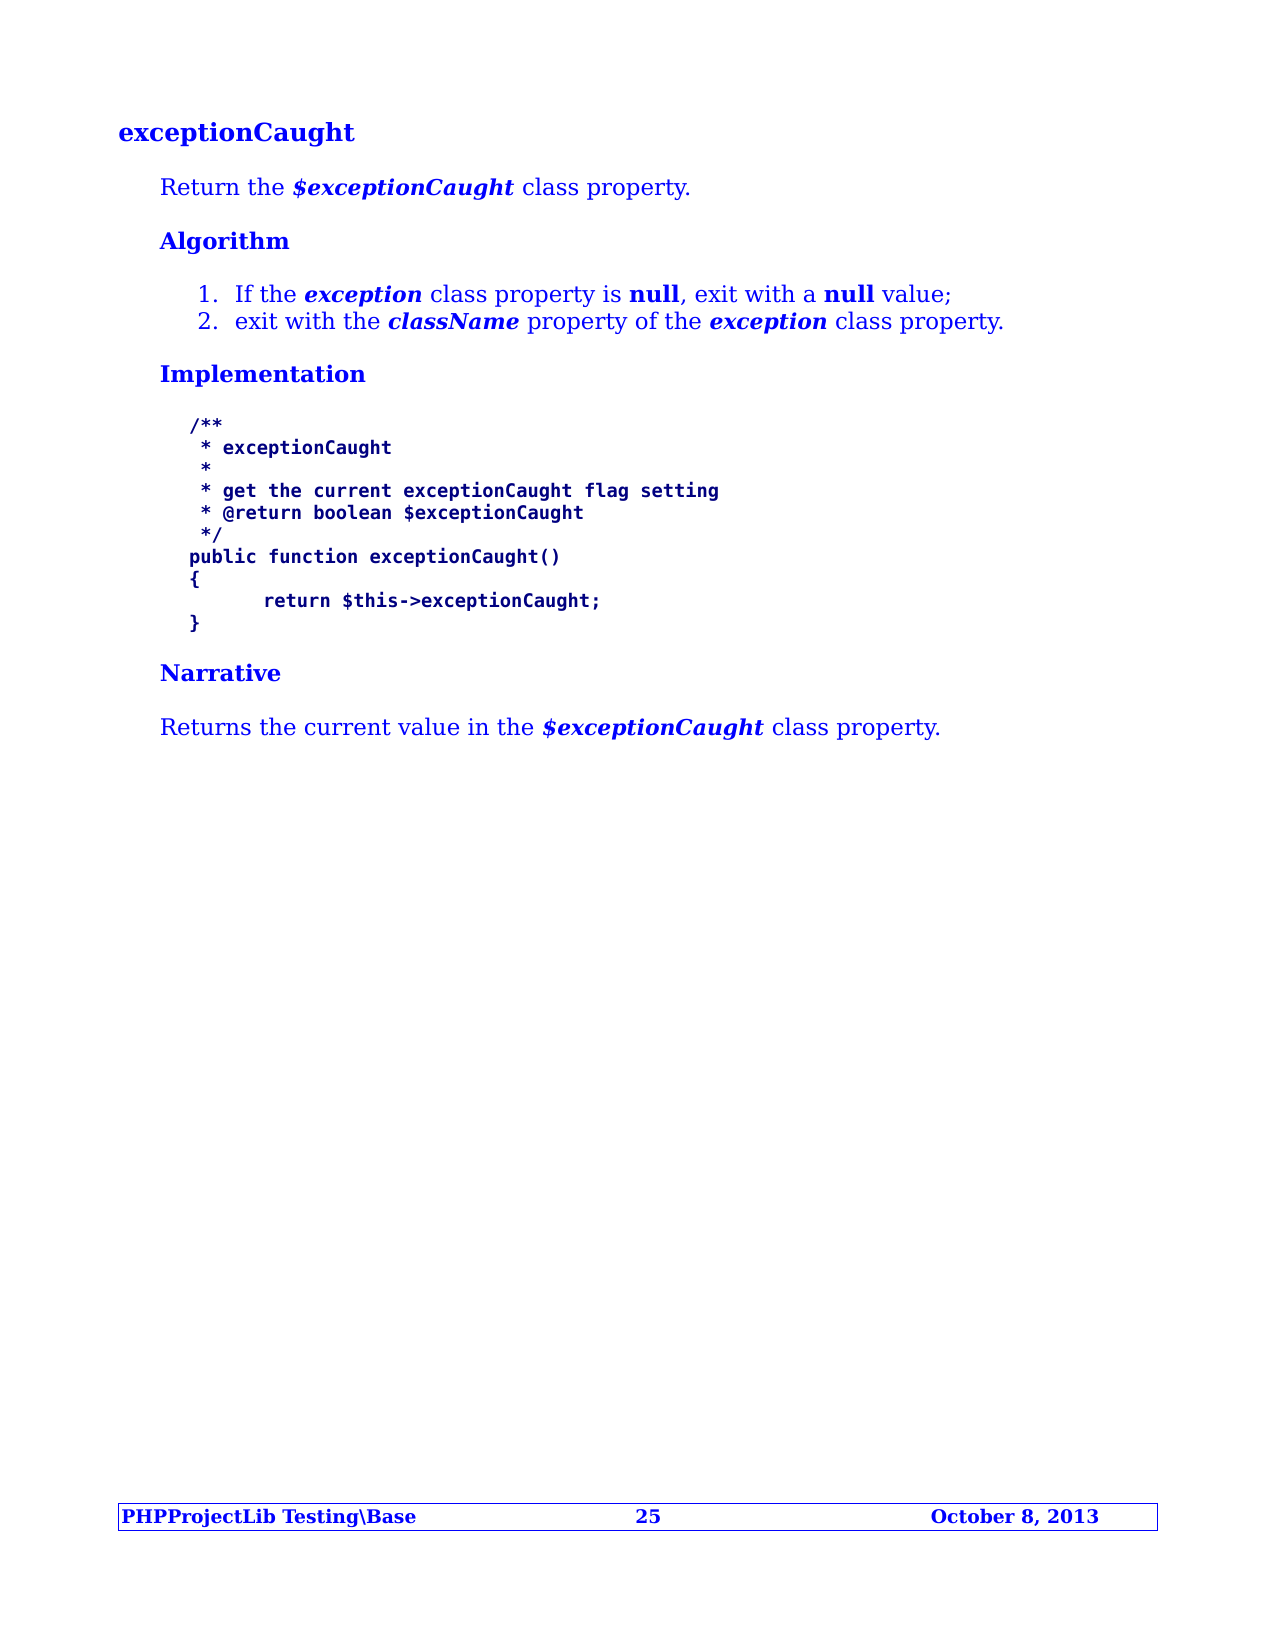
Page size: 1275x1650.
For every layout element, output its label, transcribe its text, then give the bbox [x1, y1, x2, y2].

text Algorithm [159, 227, 1157, 254]
list } [189, 612, 1157, 634]
text Narrative [159, 660, 1157, 687]
list * exceptionCaught [189, 437, 1157, 459]
list /** [189, 415, 1157, 437]
list exit with the className property of the exception class property. [197, 308, 1157, 335]
list */ [189, 524, 1157, 546]
title exceptionCaught [118, 118, 1157, 147]
list * @return boolean $exceptionCaught [189, 502, 1157, 524]
text Returns the current value in the $exceptionCaught class property. [159, 714, 1157, 741]
list * [189, 459, 1157, 481]
list { [189, 568, 1157, 590]
list public function exceptionCaught() [189, 546, 1157, 568]
list If the exception class property is null, exit with a null value; [197, 281, 1157, 308]
text Return the $exceptionCaught class property. [159, 174, 1157, 201]
list * get the current exceptionCaught flag setting [189, 481, 1157, 502]
list return $this->exceptionCaught; [189, 590, 1157, 612]
text Implementation [159, 361, 1157, 388]
